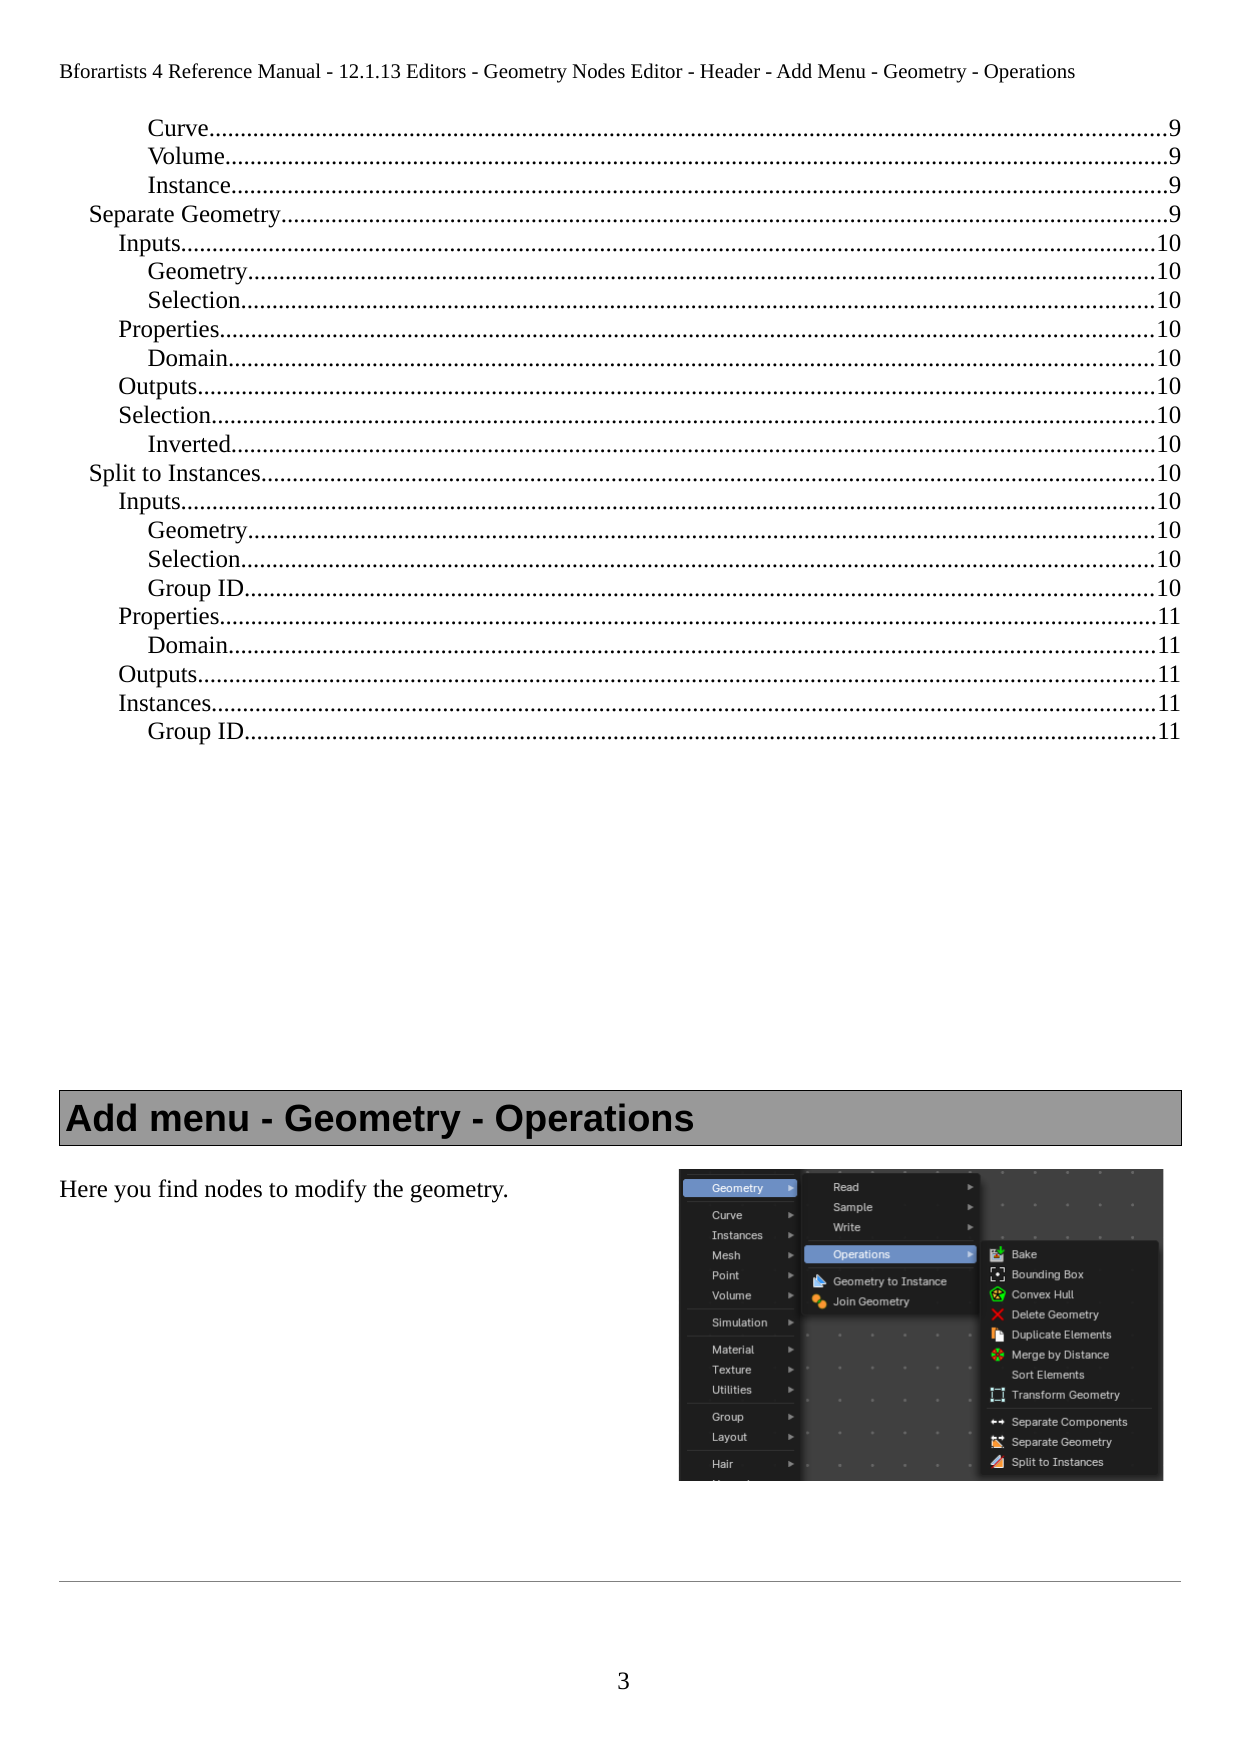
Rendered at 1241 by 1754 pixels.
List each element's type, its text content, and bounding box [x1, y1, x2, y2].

text Properties 11 [118, 601, 1181, 630]
text Selection 10 [118, 400, 1181, 429]
text Outputs 10 [118, 371, 1181, 400]
text Geometry 10 [147, 515, 1181, 544]
text Here you find nodes to modify the geometry. [59, 1174, 678, 1203]
text Instance 9 [147, 170, 1181, 199]
text Instances 11 [118, 688, 1181, 716]
text Domain 11 [147, 630, 1181, 659]
text Domain 10 [147, 343, 1181, 371]
picture [678, 1169, 1164, 1481]
text Selection 10 [147, 285, 1181, 314]
text Inputs 10 [118, 228, 1181, 256]
text Curve 9 [147, 113, 1181, 141]
text Split to Instances 10 [88, 458, 1181, 486]
table_header Add menu - Geometry - Operations [60, 1091, 1181, 1145]
text Inverted 10 [147, 429, 1181, 458]
text Group ID 10 [147, 573, 1181, 601]
text Group ID 11 [147, 716, 1181, 745]
text Properties 10 [118, 314, 1181, 343]
text Separate Geometry 9 [88, 199, 1181, 228]
text Outputs 11 [118, 659, 1181, 688]
text Selection 10 [147, 544, 1181, 573]
text Volume 9 [147, 141, 1181, 170]
text Geometry 10 [147, 256, 1181, 285]
text Inputs 10 [118, 486, 1181, 515]
